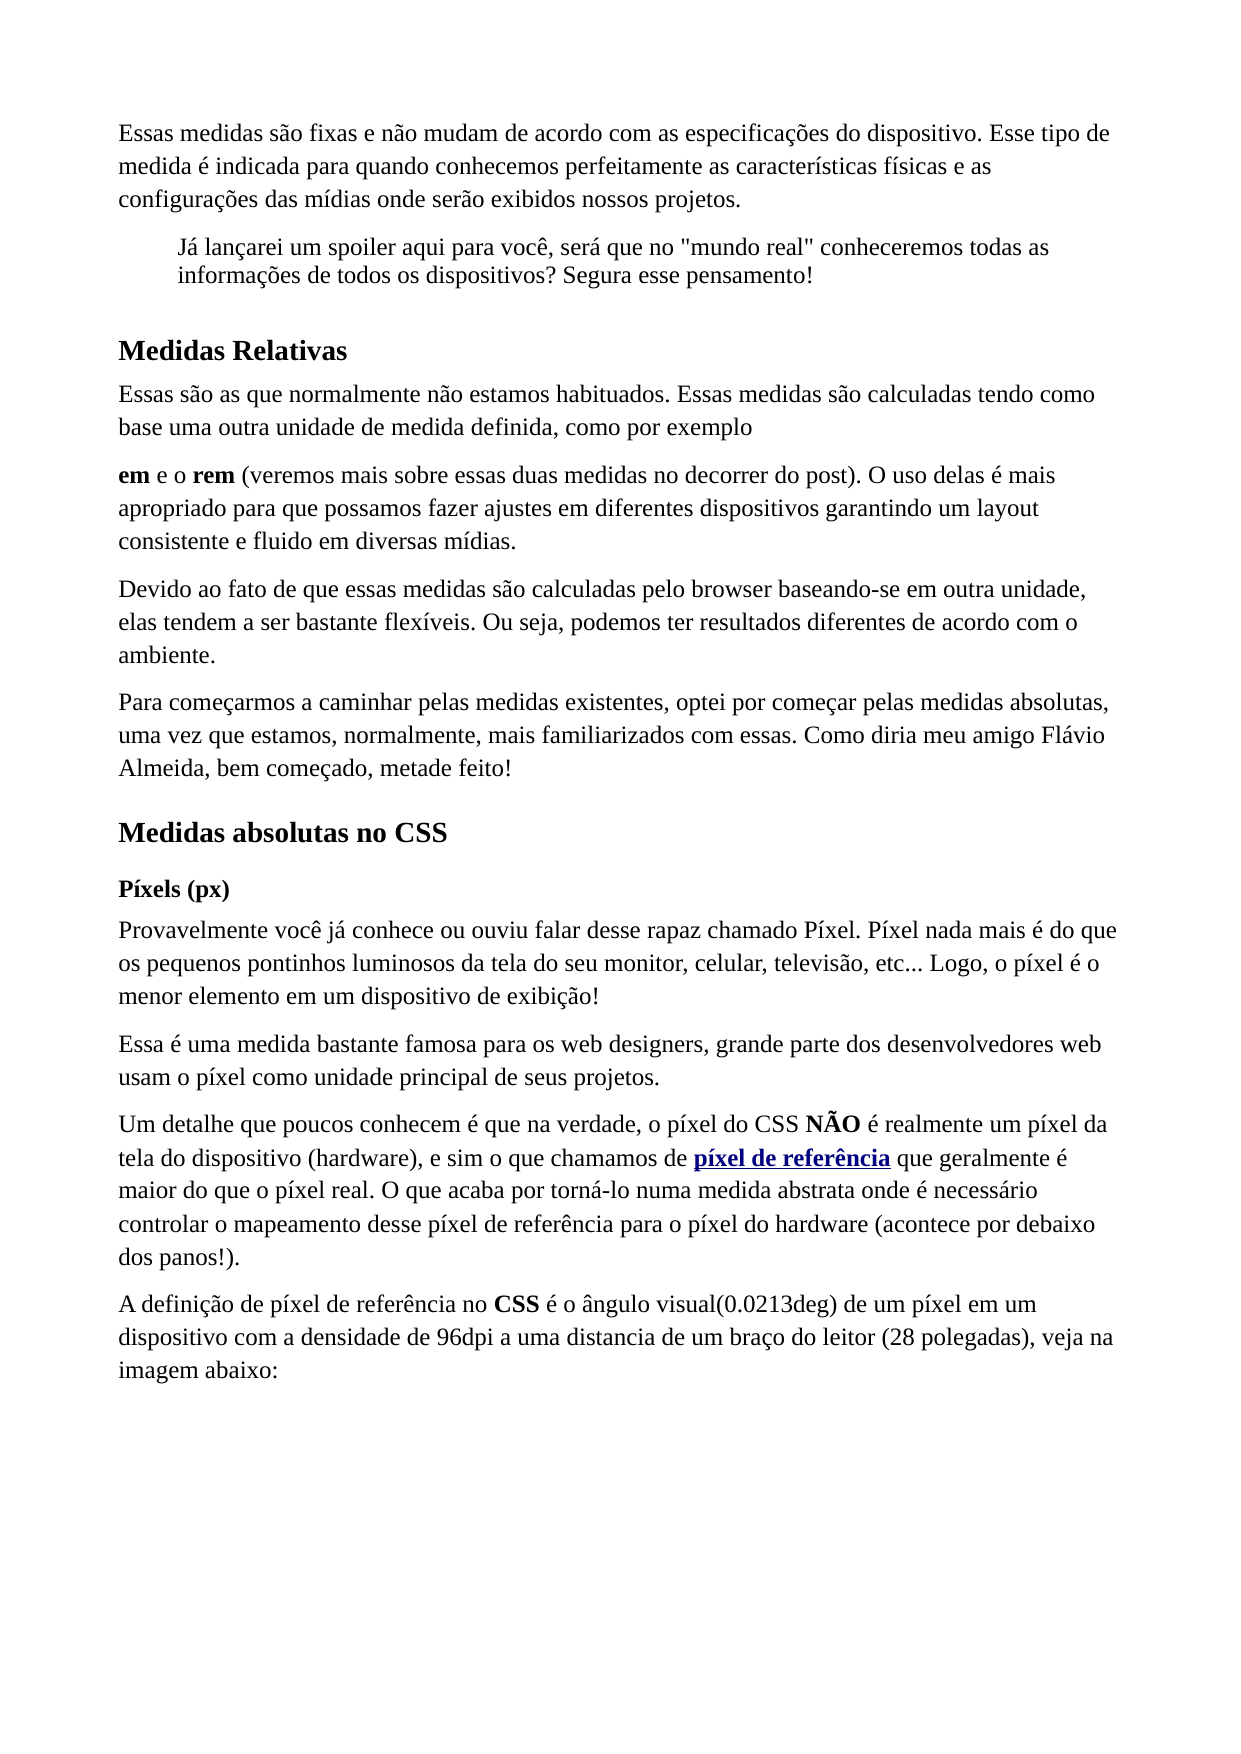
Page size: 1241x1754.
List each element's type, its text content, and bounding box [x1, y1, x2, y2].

text Essas medidas são fixas e não mudam de acordo com as especificações do dispositivo. Esse tipo de medida é indicada para quando conhecemos perfeitamente as características físicas e as configurações das mídias onde serão exibidos nossos projetos. [118, 118, 1122, 213]
subtitle Medidas Relativas [118, 333, 1122, 367]
text Um detalhe que poucos conhecem é que na verdade, o píxel do CSS NÃO é realmente um píxel da tela do dispositivo (hardware), e sim o que chamamos de píxel de referência que geralmente é maior do que o píxel real. O que acaba por torná-lo numa medida abstrata onde é necessário controlar o mapeamento desse píxel de referência para o píxel do hardware (acontece por debaixo dos panos!). [118, 1109, 1122, 1270]
text em e o rem (veremos mais sobre essas duas medidas no decorrer do post). O uso delas é mais apropriado para que possamos fazer ajustes em diferentes dispositivos garantindo um layout consistente e fluido em diversas mídias. [118, 460, 1122, 555]
text Para começarmos a caminhar pelas medidas existentes, optei por começar pelas medidas absolutas, uma vez que estamos, normalmente, mais familiarizados com essas. Como diria meu amigo Flávio Almeida, bem começado, metade feito! [118, 687, 1122, 782]
subtitle Píxels (px) [118, 874, 1122, 903]
text A definição de píxel de referência no CSS é o ângulo visual(0.0213deg) de um píxel em um dispositivo com a densidade de 96dpi a uma distancia de um braço do leitor (28 polegadas), veja na imagem abaixo: [118, 1289, 1122, 1384]
text Já lançarei um spoiler aqui para você, será que no "mundo real" conheceremos todas as informações de todos os dispositivos? Segura esse pensamento! [177, 232, 1063, 289]
text Essa é uma medida bastante famosa para os web designers, grande parte dos desenvolvedores web usam o píxel como unidade principal de seus projetos. [118, 1029, 1122, 1091]
subtitle Medidas absolutas no CSS [118, 816, 1122, 849]
text Essas são as que normalmente não estamos habituados. Essas medidas são calculadas tendo como base uma outra unidade de medida definida, como por exemplo [118, 379, 1122, 441]
text Provavelmente você já conhece ou ouviu falar desse rapaz chamado Píxel. Píxel nada mais é do que os pequenos pontinhos luminosos da tela do seu monitor, celular, televisão, etc... Logo, o píxel é o menor elemento em um dispositivo de exibição! [118, 915, 1122, 1010]
text Devido ao fato de que essas medidas são calculadas pelo browser baseando-se em outra unidade, elas tendem a ser bastante flexíveis. Ou seja, podemos ter resultados diferentes de acordo com o ambiente. [118, 574, 1122, 668]
